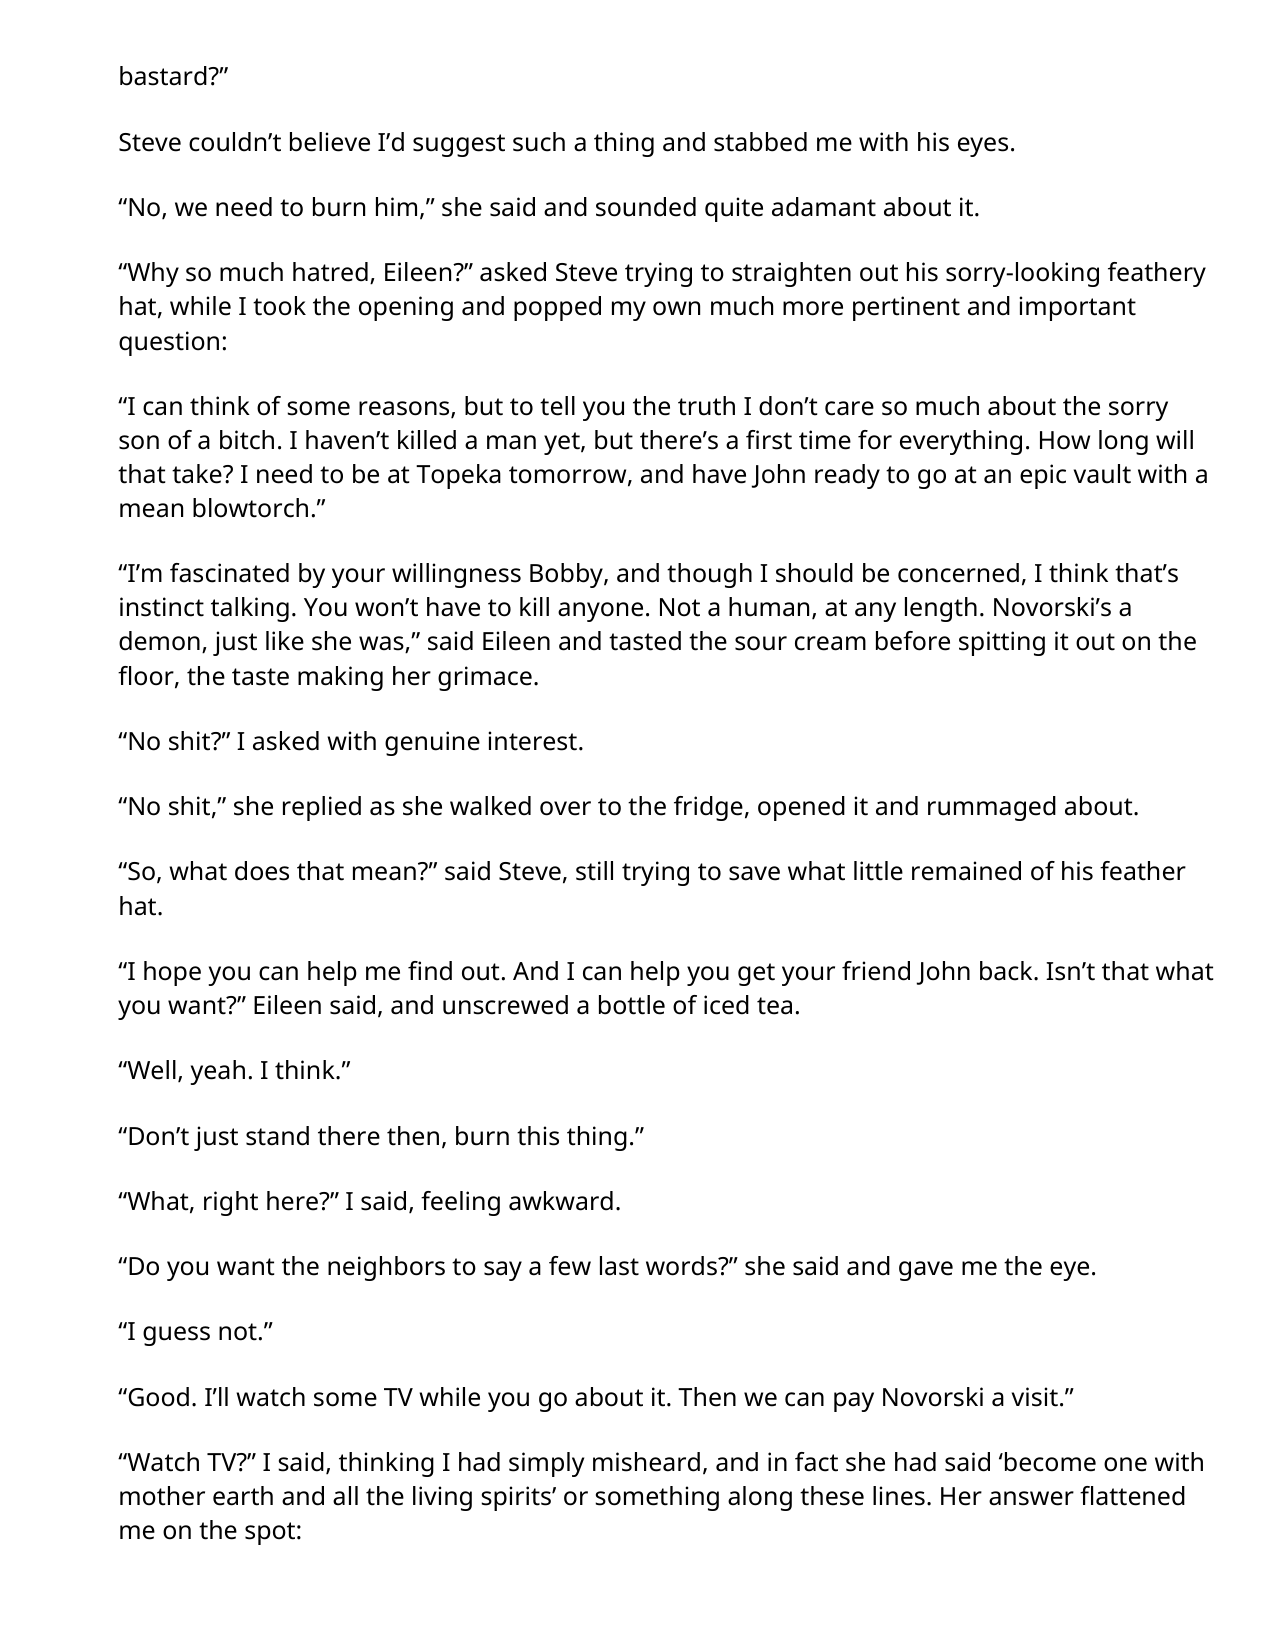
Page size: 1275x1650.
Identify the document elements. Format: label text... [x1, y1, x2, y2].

text “Watch TV?” I said, thinking I had simply misheard, and in fact she had said ‘become one with mother earth and all the living spirits’ or something along these lines. Her answer flattened me on the spot: [118, 1445, 1216, 1547]
text “Good. I’ll watch some TV while you go about it. Then we can pay Novorski a visit.” [118, 1379, 1216, 1413]
text bastard?” [118, 59, 1216, 93]
text “Well, yeah. I think.” [118, 1053, 1216, 1087]
text “I’m fascinated by your willingness Bobby, and though I should be concerned, I think that’s instinct talking. You won’t have to kill anyone. Not a human, at any length. Novorski’s a demon, just like she was,” said Eileen and tasted the sour cream before spitting it out on the floor, the taste making her grimace. [118, 556, 1216, 692]
text “No shit?” I asked with genuine interest. [118, 723, 1216, 757]
text “No, we need to burn him,” she said and sounded quite adamant about it. [118, 190, 1216, 224]
text “So, what does that mean?” said Steve, still trying to save what little remained of his feather hat. [118, 854, 1216, 922]
text “Why so much hatred, Eileen?” asked Steve trying to straighten out his sorry-looking feathery hat, while I took the opening and popped my own much more pertinent and important question: [118, 255, 1216, 357]
text “What, right here?” I said, feeling awkward. [118, 1183, 1216, 1217]
text “Do you want the neighbors to say a few last words?” she said and gave me the eye. [118, 1249, 1216, 1283]
text “I hope you can help me find out. And I can help you get your friend John back. Isn’t that what you want?” Eileen said, and unscrewed a bottle of iced tea. [118, 953, 1216, 1022]
text “No shit,” she replied as she walked over to the fridge, opened it and rummaged about. [118, 789, 1216, 823]
text “I guess not.” [118, 1314, 1216, 1348]
text Steve couldn’t believe I’d suggest such a thing and stabbed me with his eyes. [118, 124, 1216, 158]
text “Don’t just stand there then, burn this thing.” [118, 1118, 1216, 1152]
text “I can think of some reasons, but to tell you the truth I don’t care so much about the sorry son of a bitch. I haven’t killed a man yet, but there’s a first time for everything. How long will that take? I need to be at Topeka tomorrow, and have John ready to go at an epic vault with a mean blowtorch.” [118, 388, 1216, 525]
